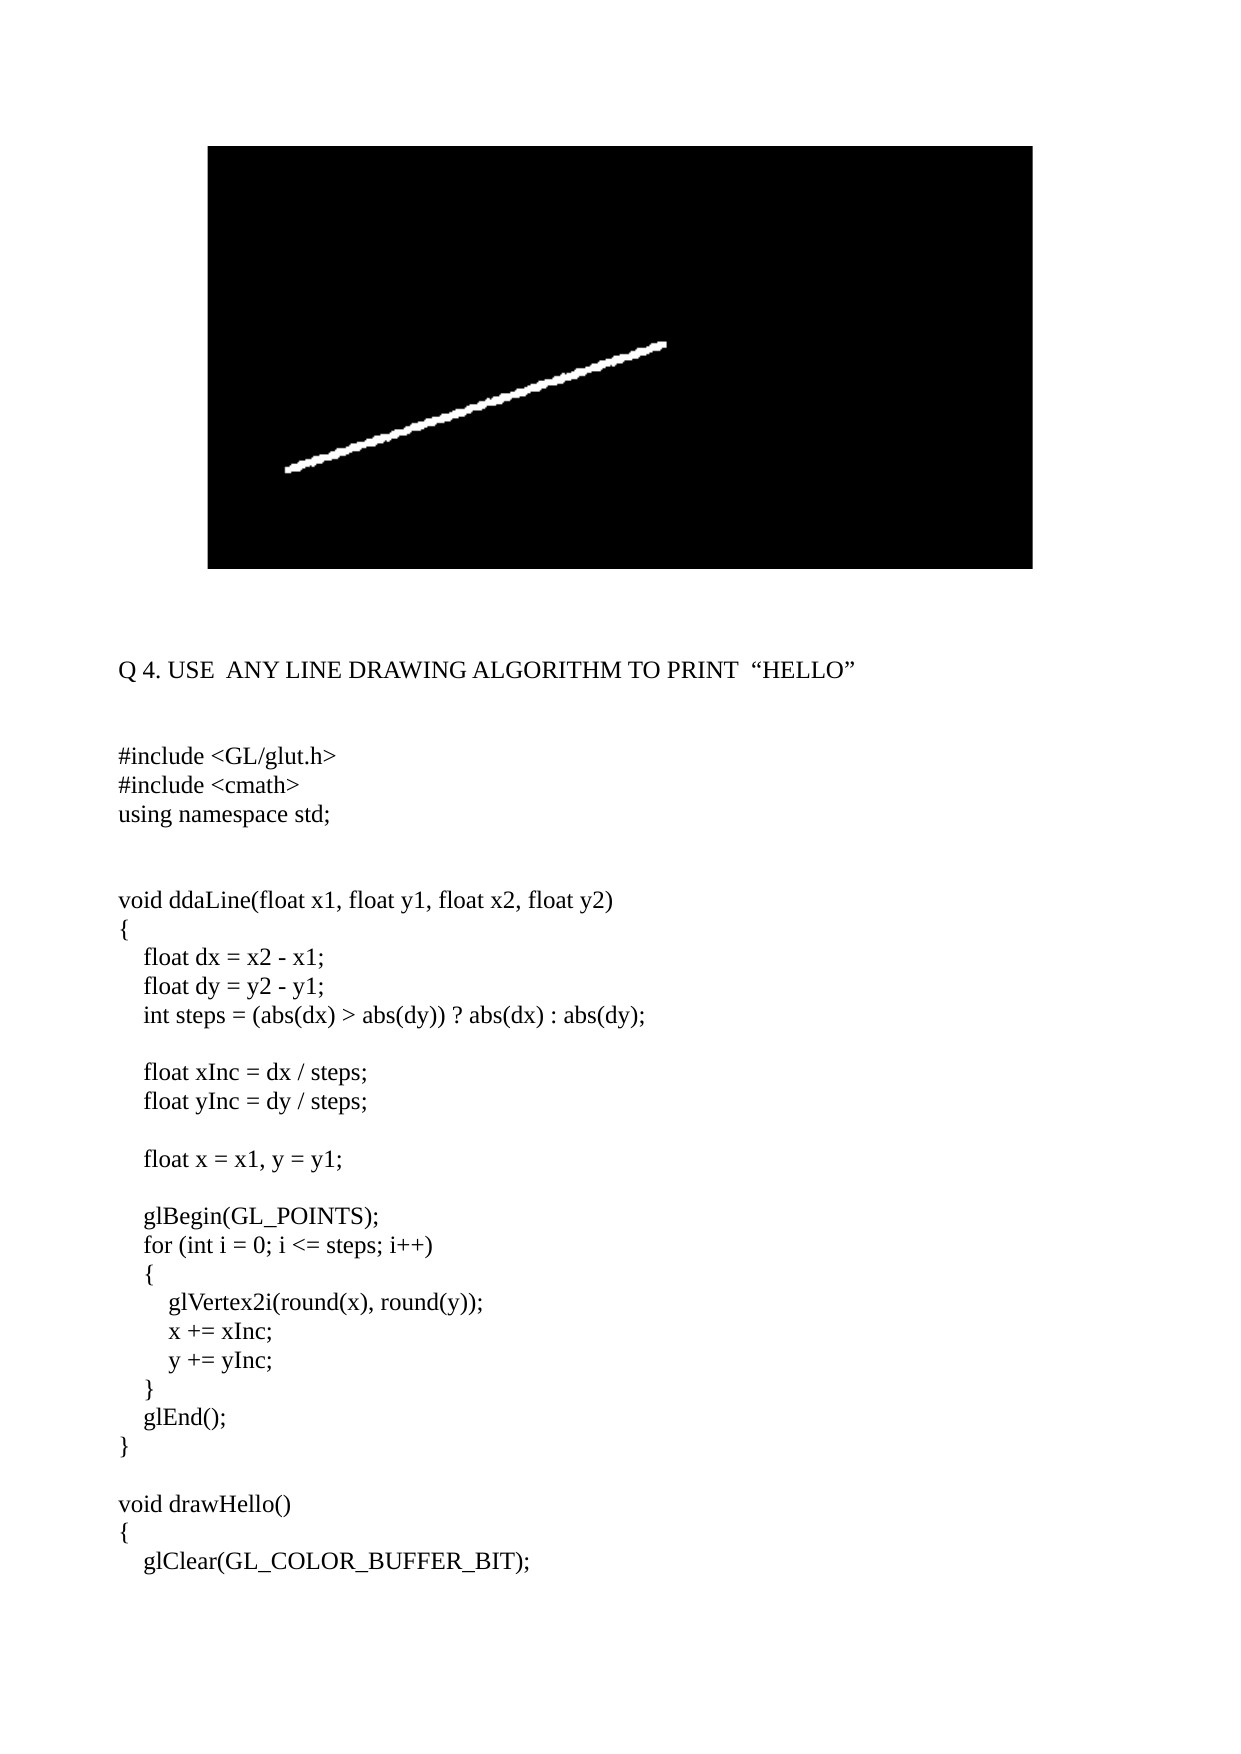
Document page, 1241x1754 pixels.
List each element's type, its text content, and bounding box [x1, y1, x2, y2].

text { [118, 1259, 1122, 1287]
text } [118, 1374, 1122, 1402]
text glBegin(GL_POINTS); [118, 1201, 1122, 1230]
text int steps = (abs(dx) > abs(dy)) ? abs(dx) : abs(dy); [118, 1000, 1122, 1029]
text float xInc = dx / steps; [118, 1057, 1122, 1086]
text glVertex2i(round(x), round(y)); [118, 1287, 1122, 1316]
text glEnd(); [118, 1402, 1122, 1431]
text x += xInc; [118, 1316, 1122, 1345]
text float dx = x2 - x1; [118, 942, 1122, 971]
text { [118, 1517, 1122, 1546]
text float x = x1, y = y1; [118, 1144, 1122, 1172]
picture [207, 146, 1033, 569]
text using namespace std; [118, 799, 1122, 827]
text Q 4. USE ANY LINE DRAWING ALGORITHM TO PRINT “HELLO” [118, 655, 1122, 684]
text float dy = y2 - y1; [118, 971, 1122, 1000]
text } [118, 1431, 1122, 1460]
text #include <GL/glut.h> [118, 741, 1122, 770]
text void ddaLine(float x1, float y1, float x2, float y2) [118, 885, 1122, 914]
text void drawHello() [118, 1489, 1122, 1517]
text #include <cmath> [118, 770, 1122, 799]
text float yInc = dy / steps; [118, 1086, 1122, 1115]
text for (int i = 0; i <= steps; i++) [118, 1230, 1122, 1259]
text glClear(GL_COLOR_BUFFER_BIT); [118, 1546, 1122, 1575]
text { [118, 914, 1122, 942]
text y += yInc; [118, 1345, 1122, 1374]
